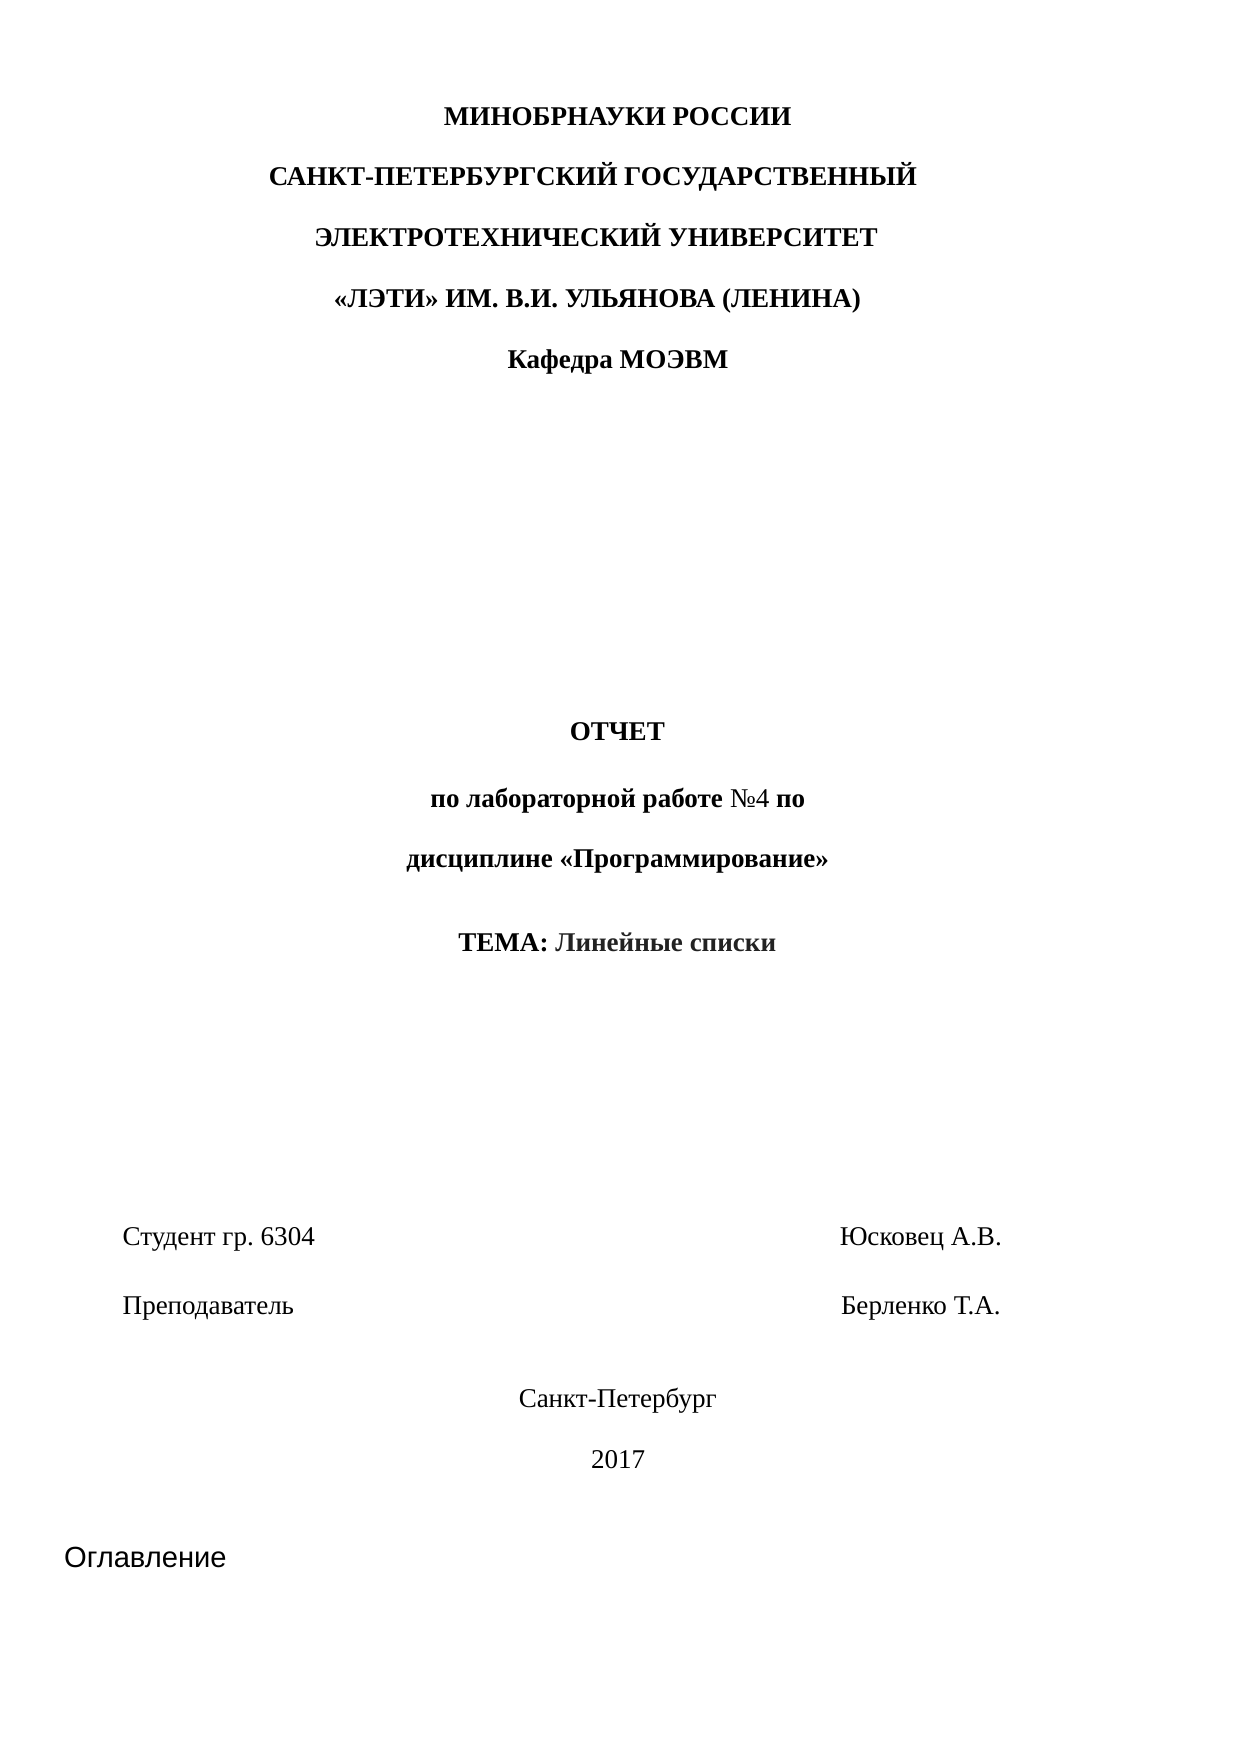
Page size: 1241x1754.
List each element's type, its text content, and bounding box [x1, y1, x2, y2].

text Кафедра МОЭВМ [369, 344, 866, 375]
table_header Юсковец А.В. [840, 1220, 1014, 1270]
text Санкт-Петербург [78, 1382, 1157, 1413]
subtitle ОТЧЕТ [64, 715, 1170, 746]
table_cell [489, 1270, 839, 1321]
text 2017 [78, 1443, 1158, 1474]
subtitle МИНОБРНАУКИ РОССИИ [369, 100, 866, 131]
subtitle ТЕМА: Линейные списки [64, 926, 1170, 957]
text САНКТ-ПЕТЕРБУРГСКИЙ ГОСУДАРСТВЕННЫЙ [268, 160, 1173, 191]
table_header [489, 1220, 839, 1270]
table_cell Берленко Т.А. [840, 1270, 1014, 1321]
text по лабораторной работе №4 по дисциплине «Программирование» [369, 782, 866, 873]
table_cell Преподаватель [123, 1270, 489, 1321]
subtitle Оглавление [64, 1540, 1173, 1573]
text «ЛЭТИ» ИМ. В.И. УЛЬЯНОВА (ЛЕНИНА) [334, 282, 1173, 313]
table_header Студент гр. 6304 [123, 1220, 489, 1270]
text ЭЛЕКТРОТЕХНИЧЕСКИЙ УНИВЕРСИТЕТ [314, 221, 1173, 252]
